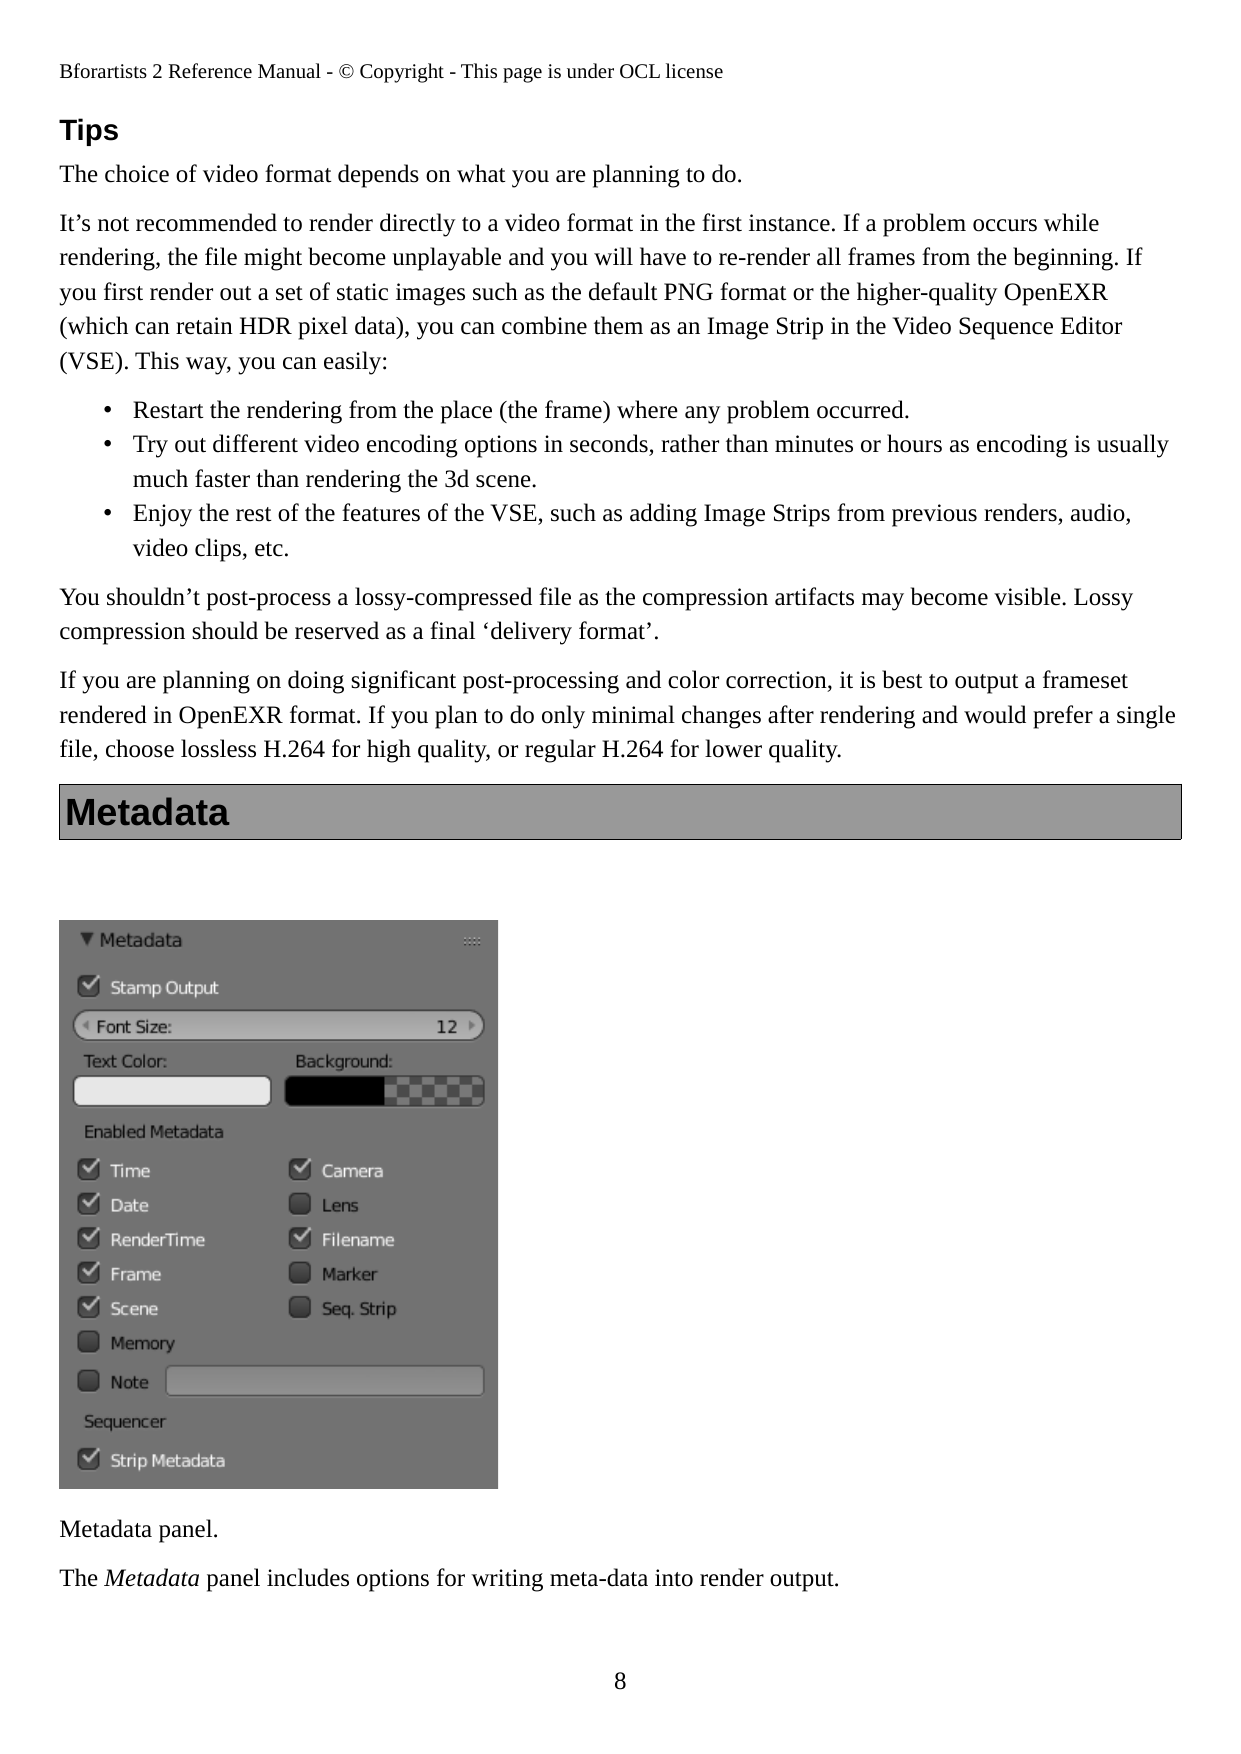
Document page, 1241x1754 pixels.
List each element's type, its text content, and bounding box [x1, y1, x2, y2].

text Metadata panel. [59, 1514, 1181, 1543]
subtitle Tips [59, 113, 1181, 146]
text You shouldn’t post-process a lossy-compressed file as the compression artifacts may become visible. Lossy compression should be reserved as a final ‘delivery format’. [59, 582, 1181, 645]
text If you are planning on doing significant post-processing and color correction, it is best to output a frameset rendered in OpenEXR format. If you plan to do only minimal changes after rendering and would prefer a single file, choose lossless H.264 for high quality, or regular H.264 for lower quality. [59, 665, 1181, 763]
picture [59, 920, 499, 1489]
text It’s not recommended to render directly to a video format in the first instance. If a problem occurs while rendering, the file might become unplayable and you will have to re-render all frames from the beginning. If you first render out a set of static images such as the default PNG format or the higher-quality OpenEXR (which can retain HDR pixel data), you can combine them as an Image Strip in the Video Sequence Editor (VSE). This way, you can easily: [59, 208, 1181, 374]
table_header Metadata [60, 785, 1181, 839]
text The choice of video format depends on what you are planning to do. [59, 159, 1181, 188]
list Enjoy the rest of the features of the VSE, such as adding Image Strips from previous renders, audio, video clips, etc. [103, 498, 1181, 562]
list Try out different video encoding options in seconds, rather than minutes or hours as encoding is usually much faster than rendering the 3d scene. [103, 429, 1181, 493]
text The Metadata panel includes options for writing meta-data into render output. [59, 1563, 1181, 1592]
list Restart the rendering from the place (the frame) where any problem occurred. [103, 395, 1181, 424]
